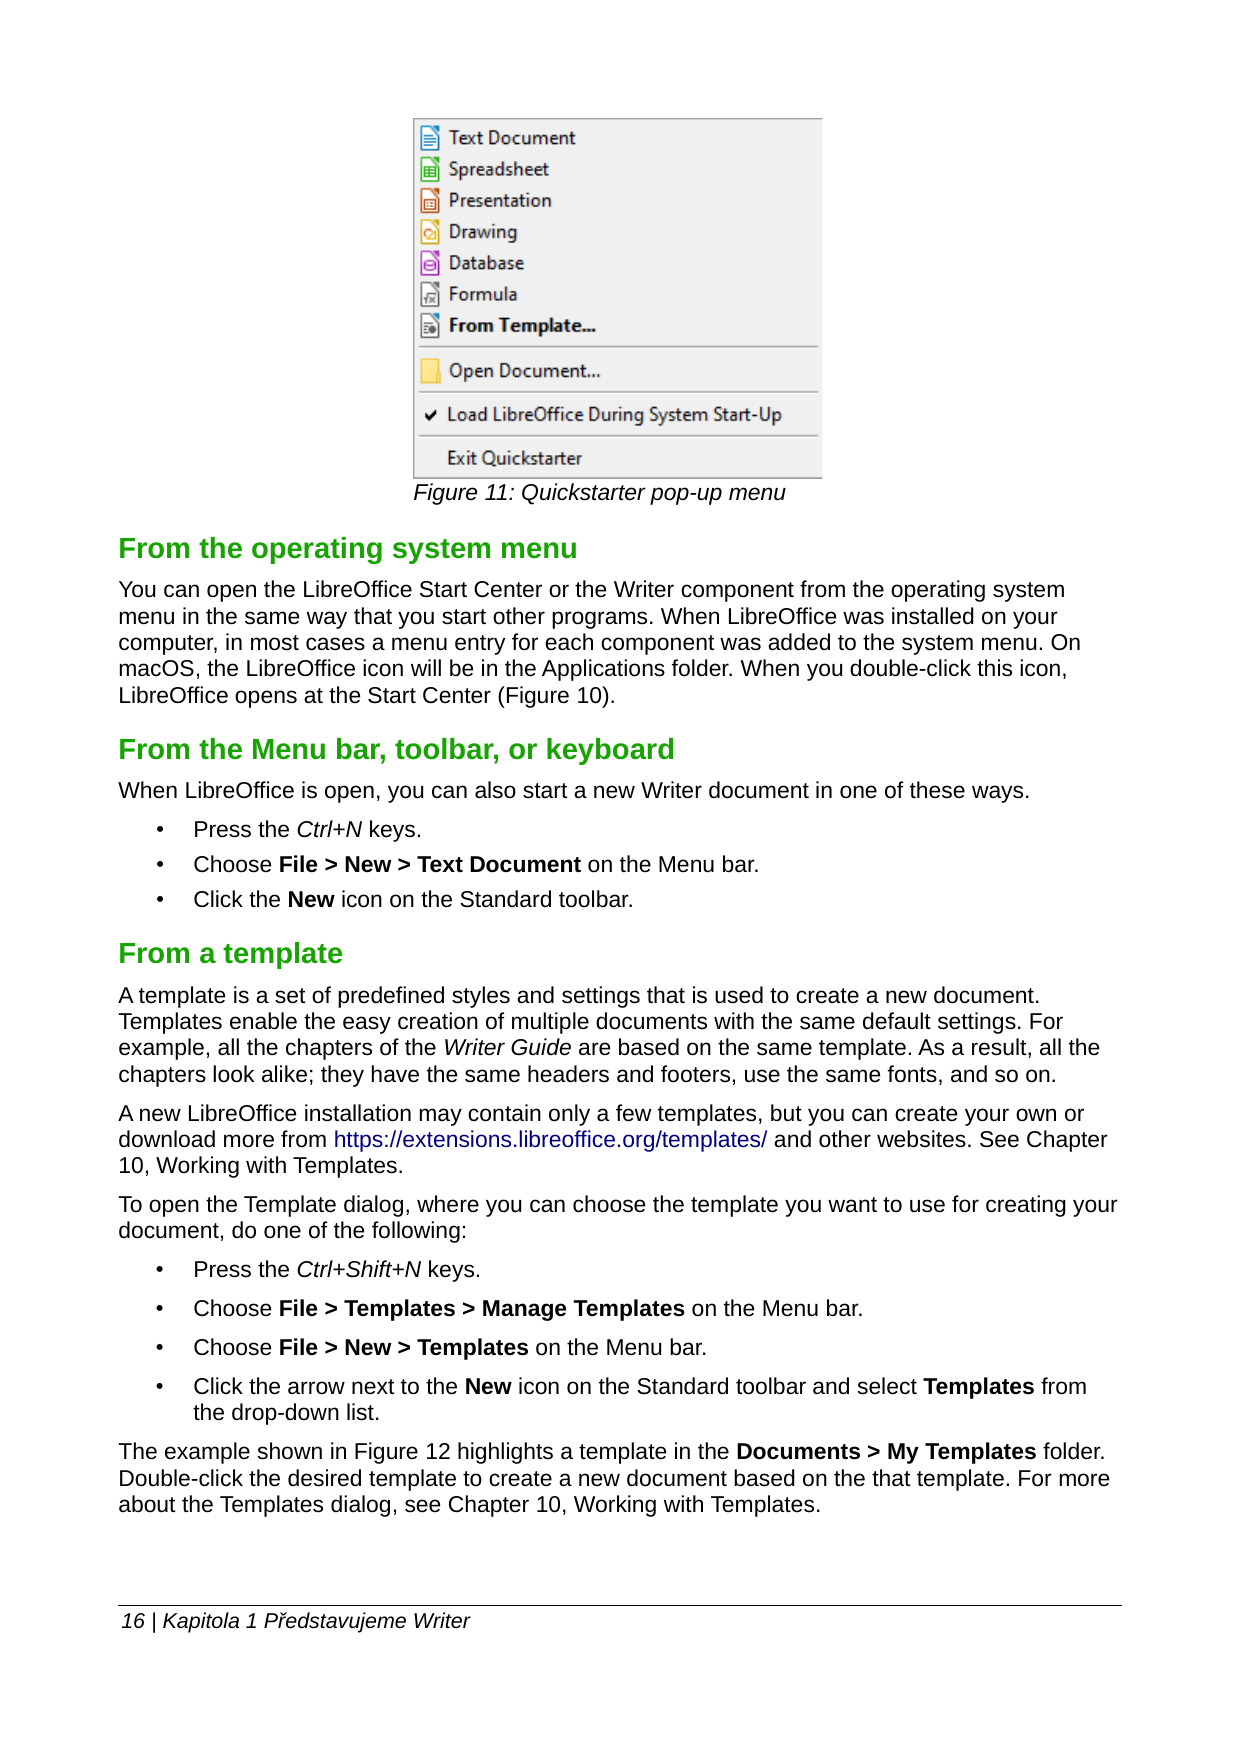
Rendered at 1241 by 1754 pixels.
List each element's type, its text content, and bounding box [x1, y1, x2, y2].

subtitle From the operating system menu [118, 531, 1122, 564]
list Choose File > New > Templates on the Menu bar. [156, 1334, 1122, 1360]
text A new LibreOffice installation may contain only a few templates, but you can create your own or download more from https://extensions.libreoffice.org/templates/ and other websites. See Chapter 10, Working with Templates. [118, 1099, 1122, 1179]
text The example shown in Figure 12 highlights a template in the Documents > My Templates folder. Double-click the desired template to create a new document based on the that template. For more about the Templates dialog, see Chapter 10, Working with Templates. [118, 1438, 1122, 1517]
subtitle From a template [118, 936, 1122, 970]
list Click the New icon on the Standard toolbar. [156, 886, 1122, 913]
text Figure 11: Quickstarter pop-up menu [413, 479, 827, 505]
subtitle From the Menu bar, toolbar, or keyboard [118, 732, 1122, 765]
picture [413, 118, 823, 479]
list Press the Ctrl+N keys. [156, 816, 1122, 842]
list Choose File > Templates > Manage Templates on the Menu bar. [156, 1295, 1122, 1322]
text A template is a set of predefined styles and settings that is used to create a new document. Templates enable the easy creation of multiple documents with the same default settings. For example, all the chapters of the Writer Guide are based on the same template. As a result, all the chapters look alike; they have the same headers and footers, use the same fonts, and so on. [118, 982, 1122, 1087]
list When LibreOffice is open, you can also start a new Writer document in one of these ways. [118, 777, 1122, 803]
list Press the Ctrl+Shift+N keys. [156, 1256, 1122, 1283]
text You can open the LibreOffice Start Center or the Writer component from the operating system menu in the same way that you start other programs. When LibreOffice was installed on your computer, in most cases a menu entry for each component was added to the system menu. On macOS, the LibreOffice icon will be in the Applications folder. When you double-click this icon, LibreOffice opens at the Start Center (Figure 10). [118, 576, 1122, 708]
list Click the arrow next to the New icon on the Standard toolbar and select Templates from the drop-down list. [156, 1373, 1122, 1426]
list Choose File > New > Text Document on the Menu bar. [156, 851, 1122, 877]
text To open the Template dialog, where you can choose the template you want to use for creating your document, do one of the following: [118, 1191, 1122, 1244]
